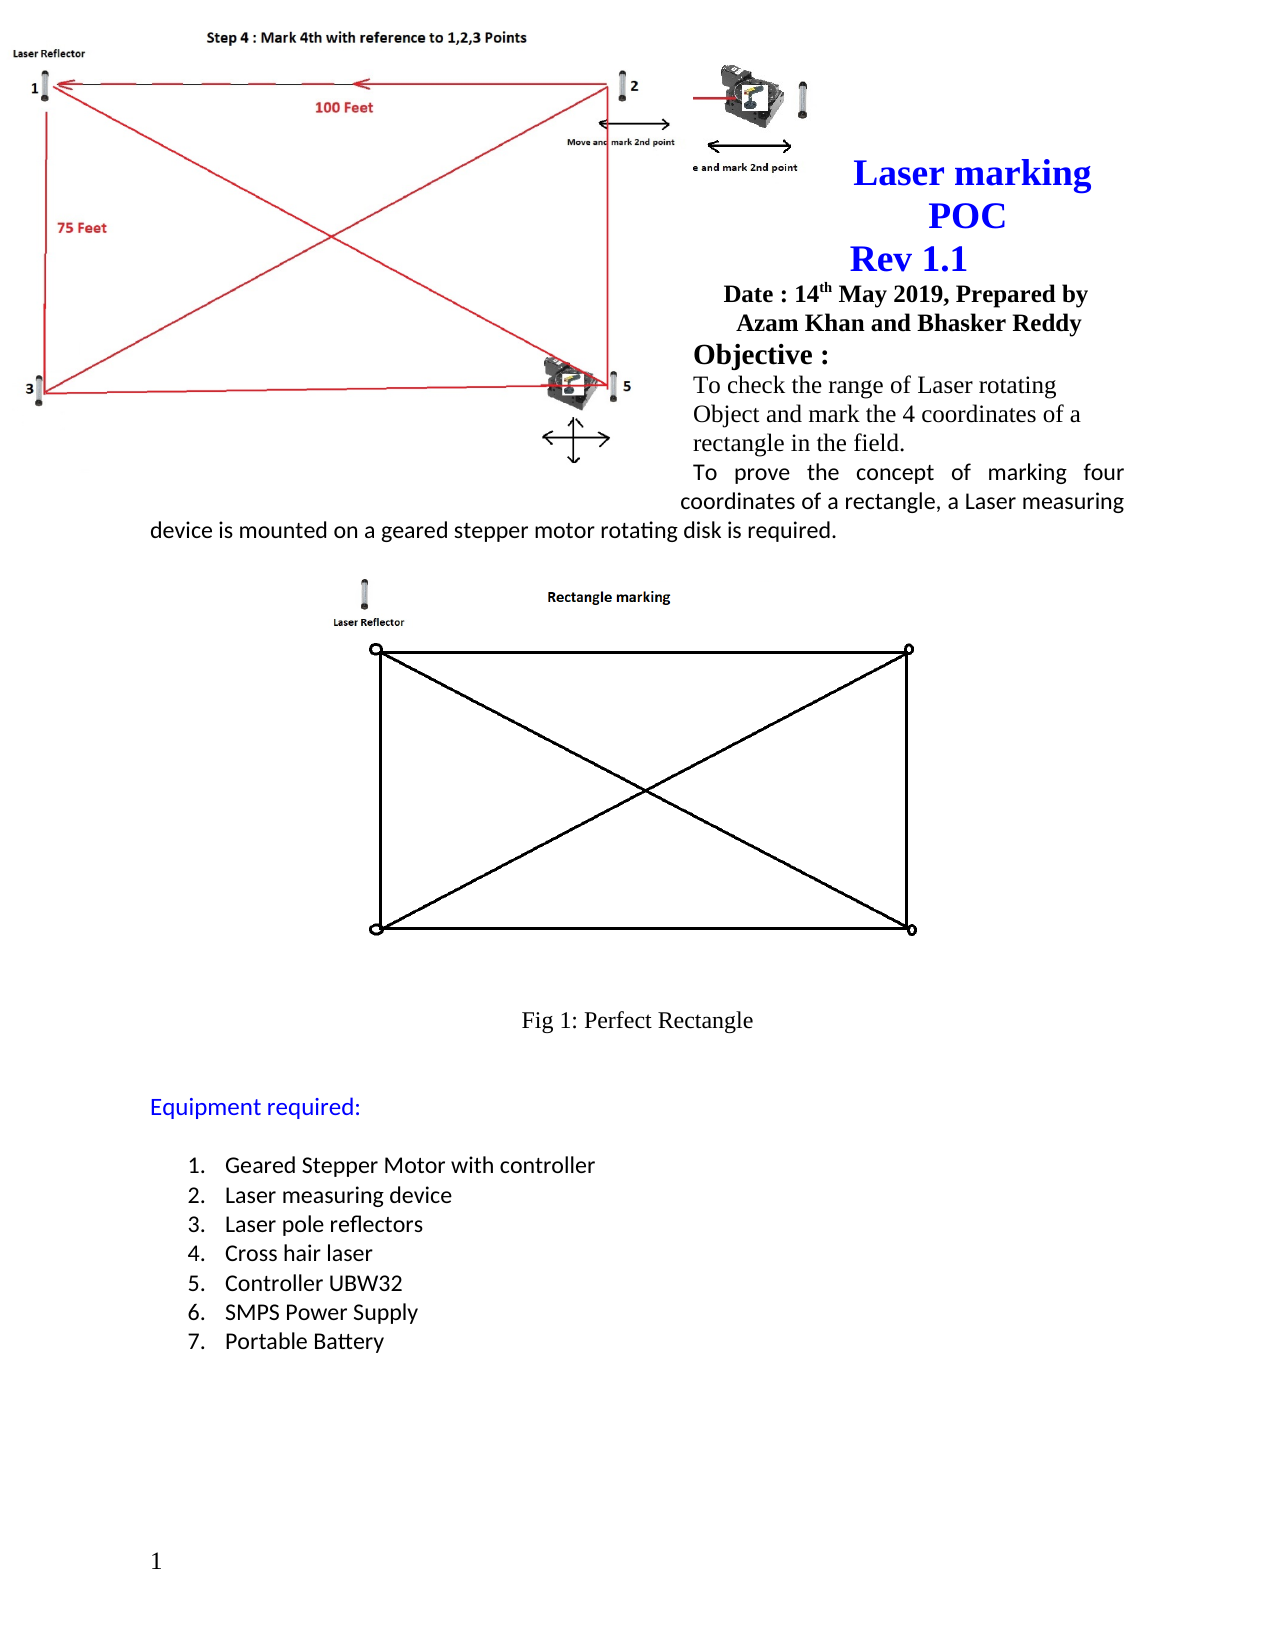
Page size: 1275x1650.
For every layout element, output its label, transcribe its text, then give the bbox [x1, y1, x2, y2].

list Controller UBW32 [187, 1268, 1125, 1297]
list Portable Battery [187, 1326, 1125, 1355]
text To prove the concept of marking four coordinates of a rectangle, a Laser measuring device is mounted on a geared stepper motor rotating disk is required. [150, 457, 1125, 544]
text Equipment required: [150, 1091, 1125, 1121]
text Date : 14th May 2019, Prepared by Azam Khan and Bhasker Reddy [693, 279, 1125, 337]
text Fig 1: Perfect Rectangle [150, 1006, 1125, 1034]
picture [324, 572, 951, 979]
list SMPS Power Supply [187, 1297, 1125, 1326]
text Laser marking POC Rev 1.1 [693, 150, 1125, 279]
list Geared Stepper Motor with controller [187, 1151, 1125, 1180]
text To check the range of Laser rotating Object and mark the 4 coordinates of a rectangle in the field. [693, 370, 1125, 457]
picture [0, 0, 820, 488]
list Laser measuring device [187, 1180, 1125, 1209]
text Objective : [693, 337, 1125, 370]
list Laser pole reflectors [187, 1209, 1125, 1238]
list Cross hair laser [187, 1238, 1125, 1268]
